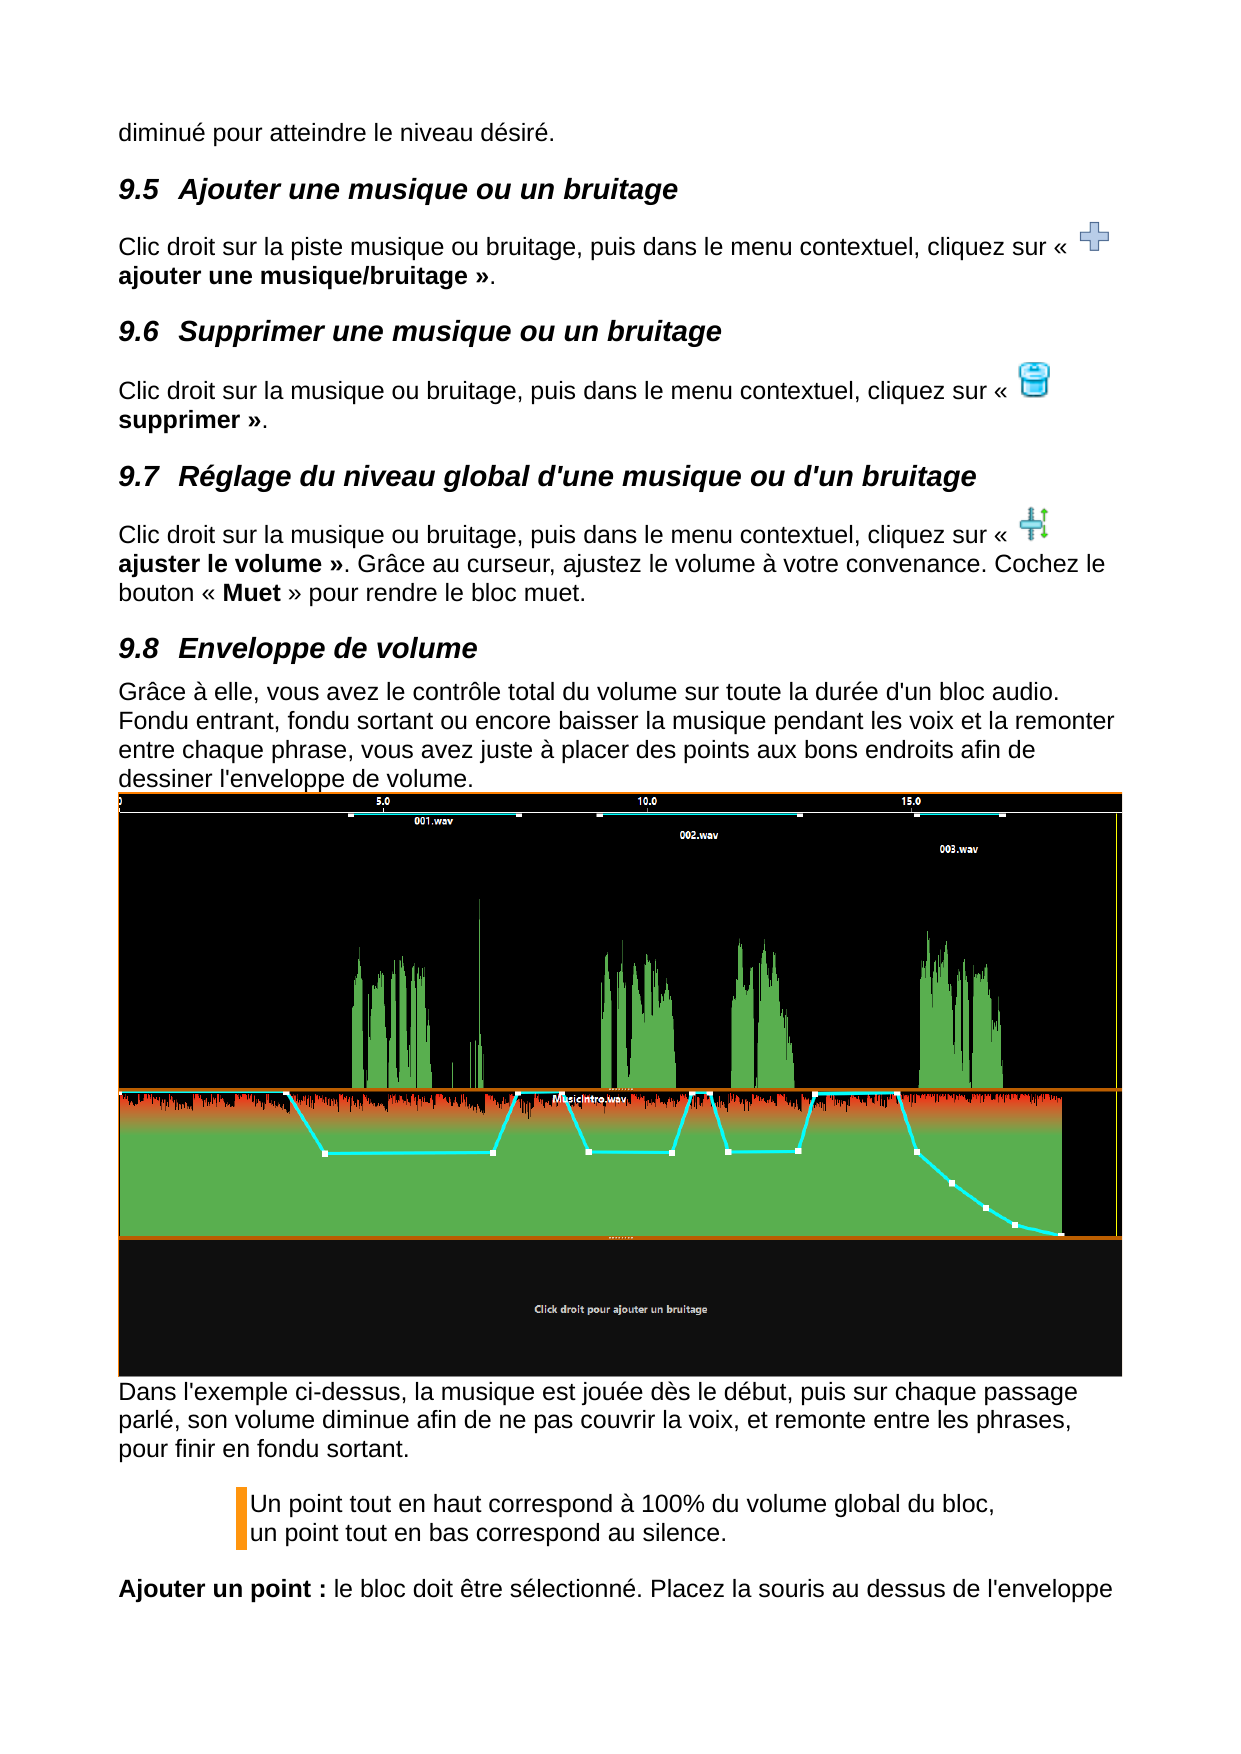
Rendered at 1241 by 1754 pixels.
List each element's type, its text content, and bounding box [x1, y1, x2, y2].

text diminué pour atteindre le niveau désiré. [118, 118, 1122, 147]
picture [1075, 217, 1114, 256]
text Dans l'exemple ci-dessus, la musique est jouée dès le début, puis sur chaque passage parlé, son volume diminue afin de ne pas couvrir la voix, et remonte entre les phrases, pour finir en fondu sortant. [118, 1377, 1122, 1463]
picture [1016, 360, 1055, 400]
picture [1016, 504, 1055, 544]
text Clic droit sur la musique ou bruitage, puis dans le menu contextuel, cliquez sur « ajuster le volume ». Grâce au curseur, ajustez le volume à votre convenance. Cochez le bouton « Muet » pour rendre le bloc muet. [118, 504, 1122, 606]
picture [118, 792, 1123, 1377]
text Clic droit sur la piste musique ou bruitage, puis dans le menu contextuel, cliquez sur « ajouter une musique/bruitage ». [118, 218, 1122, 289]
subtitle Supprimer une musique ou un bruitage [118, 314, 1122, 348]
subtitle Enveloppe de volume [118, 631, 1122, 665]
text Clic droit sur la musique ou bruitage, puis dans le menu contextuel, cliquez sur « supprimer ». [118, 361, 1122, 433]
text Un point tout en haut correspond à 100% du volume global du bloc, un point tout en bas correspond au silence. [247, 1487, 1004, 1550]
text Ajouter un point : le bloc doit être sélectionné. Placez la souris au dessus de l'enveloppe [118, 1573, 1122, 1602]
subtitle Ajouter une musique ou un bruitage [118, 172, 1122, 205]
subtitle Réglage du niveau global d'une musique ou d'un bruitage [118, 458, 1122, 492]
text Grâce à elle, vous avez le contrôle total du volume sur toute la durée d'un bloc audio. Fondu entrant, fondu sortant ou encore baisser la musique pendant les voix et la remonter entre chaque phrase, vous avez juste à placer des points aux bons endroits afin de dessiner l'enveloppe de volume. [118, 677, 1122, 792]
